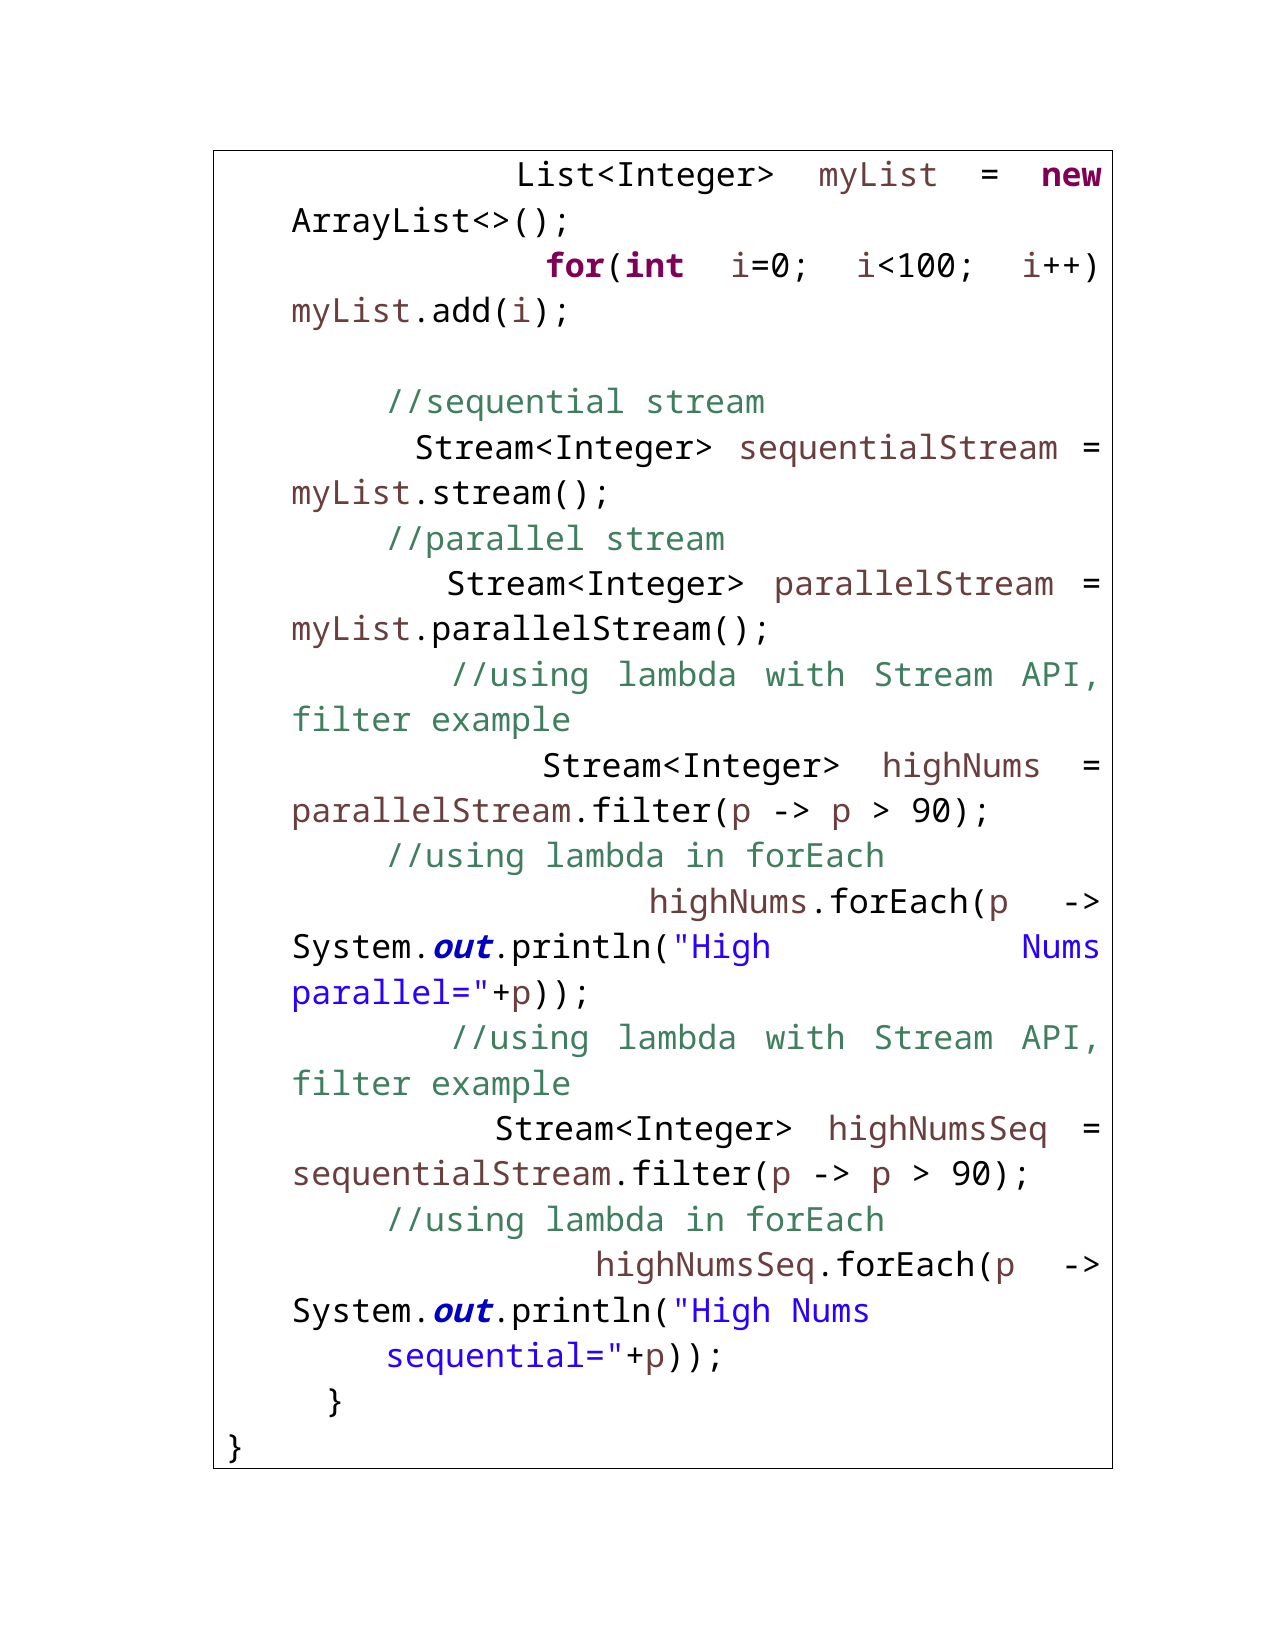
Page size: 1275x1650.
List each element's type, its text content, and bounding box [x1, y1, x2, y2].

table_header List<Integer> myList = new ArrayList<>(); for(int i=0; i<100; i++) myList.add(i); //sequential stream Stream<Integer> sequentialStream = myList.stream(); //parallel stream Stream<Integer> parallelStream = myList.parallelStream(); //using lambda with Stream API, filter example Stream<Integer> highNums = parallelStream.filter(p -> p > 90); //using lambda in forEach highNums.forEach(p -> System.out.println("High Nums parallel="+p)); //using lambda with Stream API, filter example Stream<Integer> highNumsSeq = sequentialStream.filter(p -> p > 90); //using lambda in forEach highNumsSeq.forEach(p -> System.out.println("High Nums sequential="+p)); } } [214, 151, 1112, 1468]
